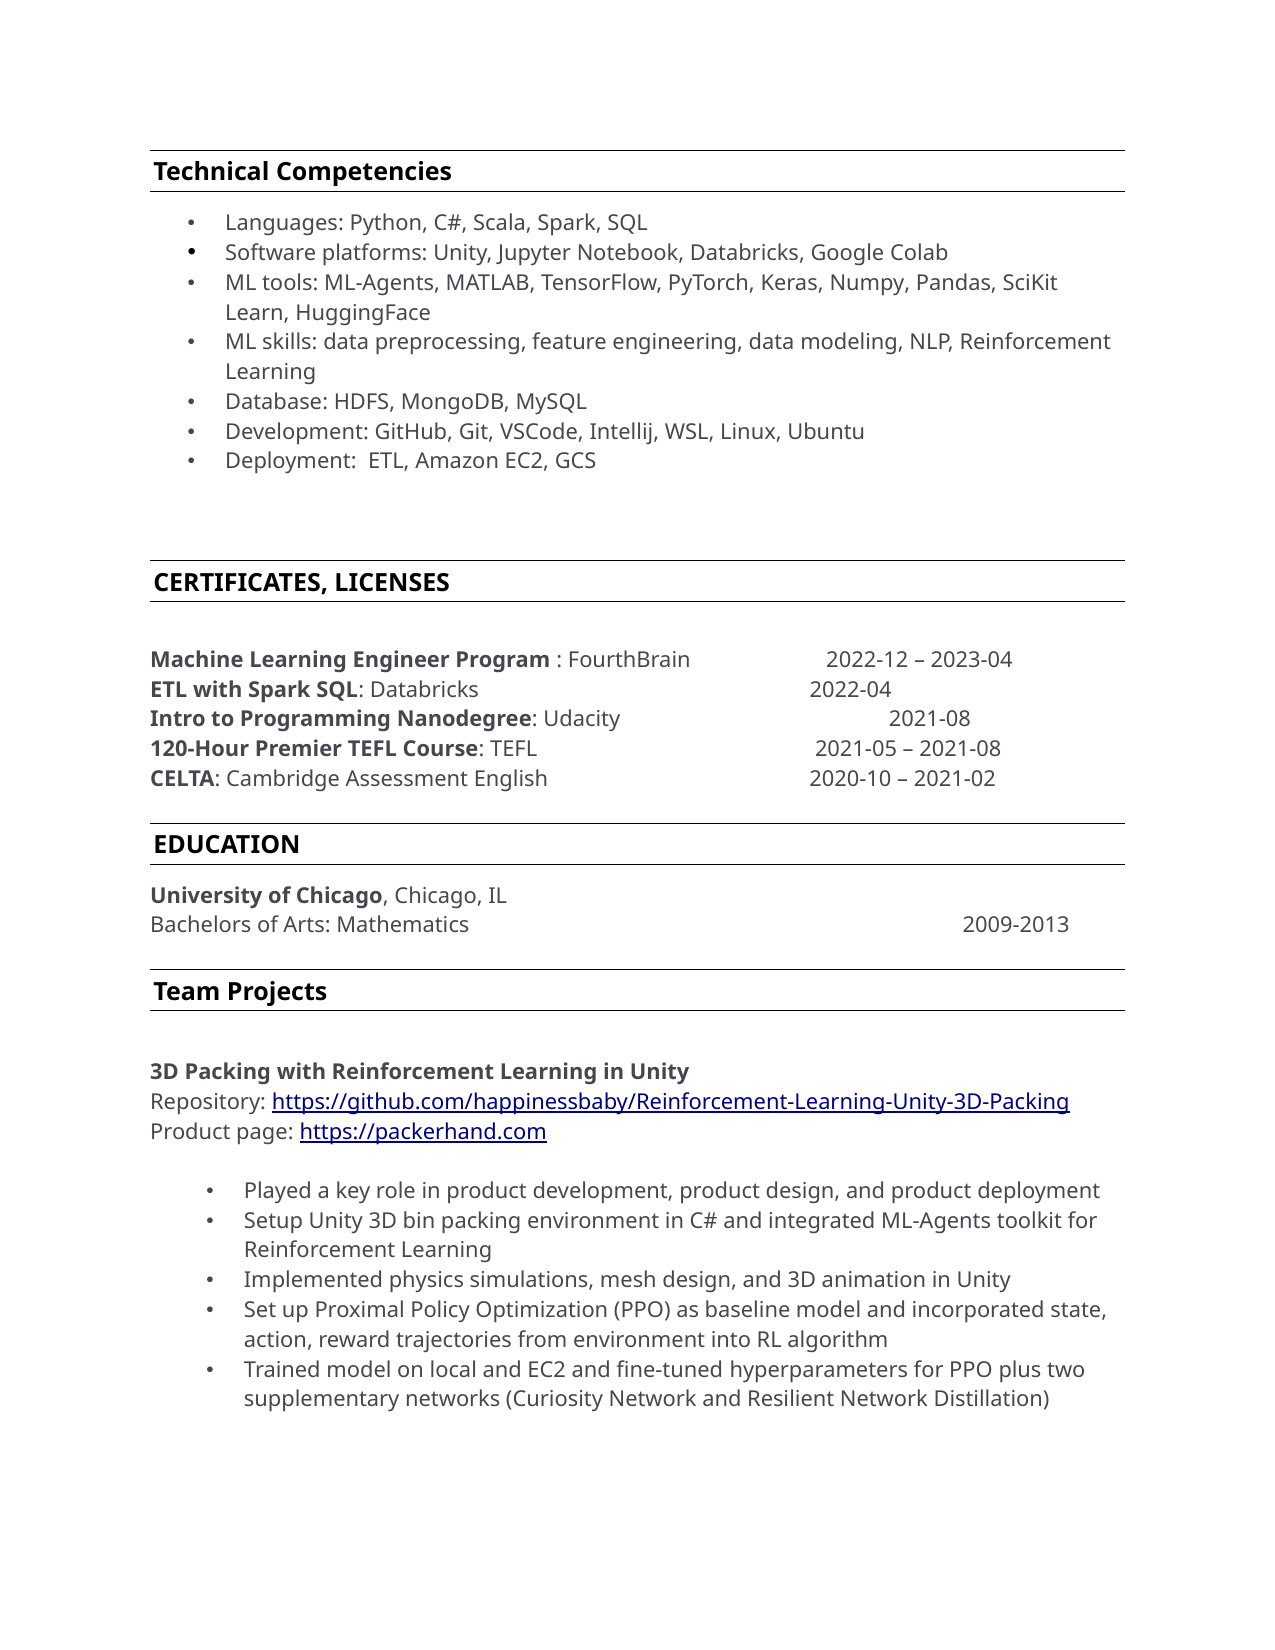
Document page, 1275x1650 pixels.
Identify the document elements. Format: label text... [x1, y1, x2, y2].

text Bachelors of Arts: Mathematics 2009-2013 [150, 909, 1125, 939]
text Machine Learning Engineer Program : FourthBrain 2022-12 – 2023-04 [150, 644, 1125, 673]
list ML skills: data preprocessing, feature engineering, data modeling, NLP, Reinforcement Learning [187, 326, 1125, 386]
text 120-Hour Premier TEFL Course: TEFL 2021-05 – 2021-08 [150, 733, 1125, 763]
list Database: HDFS, MongoDB, MySQL [187, 386, 1125, 416]
list Set up Proximal Policy Optimization (PPO) as baseline model and incorporated state, action, reward trajectories from environment into RL algorithm [206, 1294, 1125, 1354]
text Repository: https://github.com/happinessbaby/Reinforcement-Learning-Unity-3D-Packing [150, 1086, 1125, 1116]
subtitle Technical Competencies [150, 151, 1125, 191]
list ML tools: ML-Agents, MATLAB, TensorFlow, PyTorch, Keras, Numpy, Pandas, SciKit Learn, HuggingFace [187, 267, 1125, 326]
text CELTA: Cambridge Assessment English 2020-10 – 2021-02 [150, 763, 1125, 793]
subtitle Team Projects [150, 970, 1125, 1010]
list Software platforms: Unity, Jupyter Notebook, Databricks, Google Colab [187, 237, 1125, 267]
text Product page: https://packerhand.com [150, 1116, 1125, 1145]
list Setup Unity 3D bin packing environment in C# and integrated ML-Agents toolkit for Reinforcement Learning [206, 1205, 1125, 1264]
list Deployment: ETL, Amazon EC2, GCS [187, 446, 1125, 475]
text 3D Packing with Reinforcement Learning in Unity [150, 1026, 1125, 1086]
list Implemented physics simulations, mesh design, and 3D animation in Unity [206, 1264, 1125, 1294]
text Intro to Programming Nanodegree: Udacity 2021-08 [150, 703, 1125, 733]
list Development: GitHub, Git, VSCode, Intellij, WSL, Linux, Ubuntu [187, 416, 1125, 446]
subtitle EDUCATION [150, 824, 1125, 864]
text University of Chicago, Chicago, IL [150, 880, 1125, 909]
list Trained model on local and EC2 and fine-tuned hyperparameters for PPO plus two supplementary networks (Curiosity Network and Resilient Network Distillation) [206, 1354, 1125, 1413]
subtitle CERTIFICATES, LICENSES [150, 561, 1125, 601]
text ETL with Spark SQL: Databricks 2022-04 [150, 673, 1125, 703]
list Played a key role in product development, product design, and product deployment [206, 1175, 1125, 1205]
list Languages: Python, C#, Scala, Spark, SQL [187, 207, 1125, 237]
